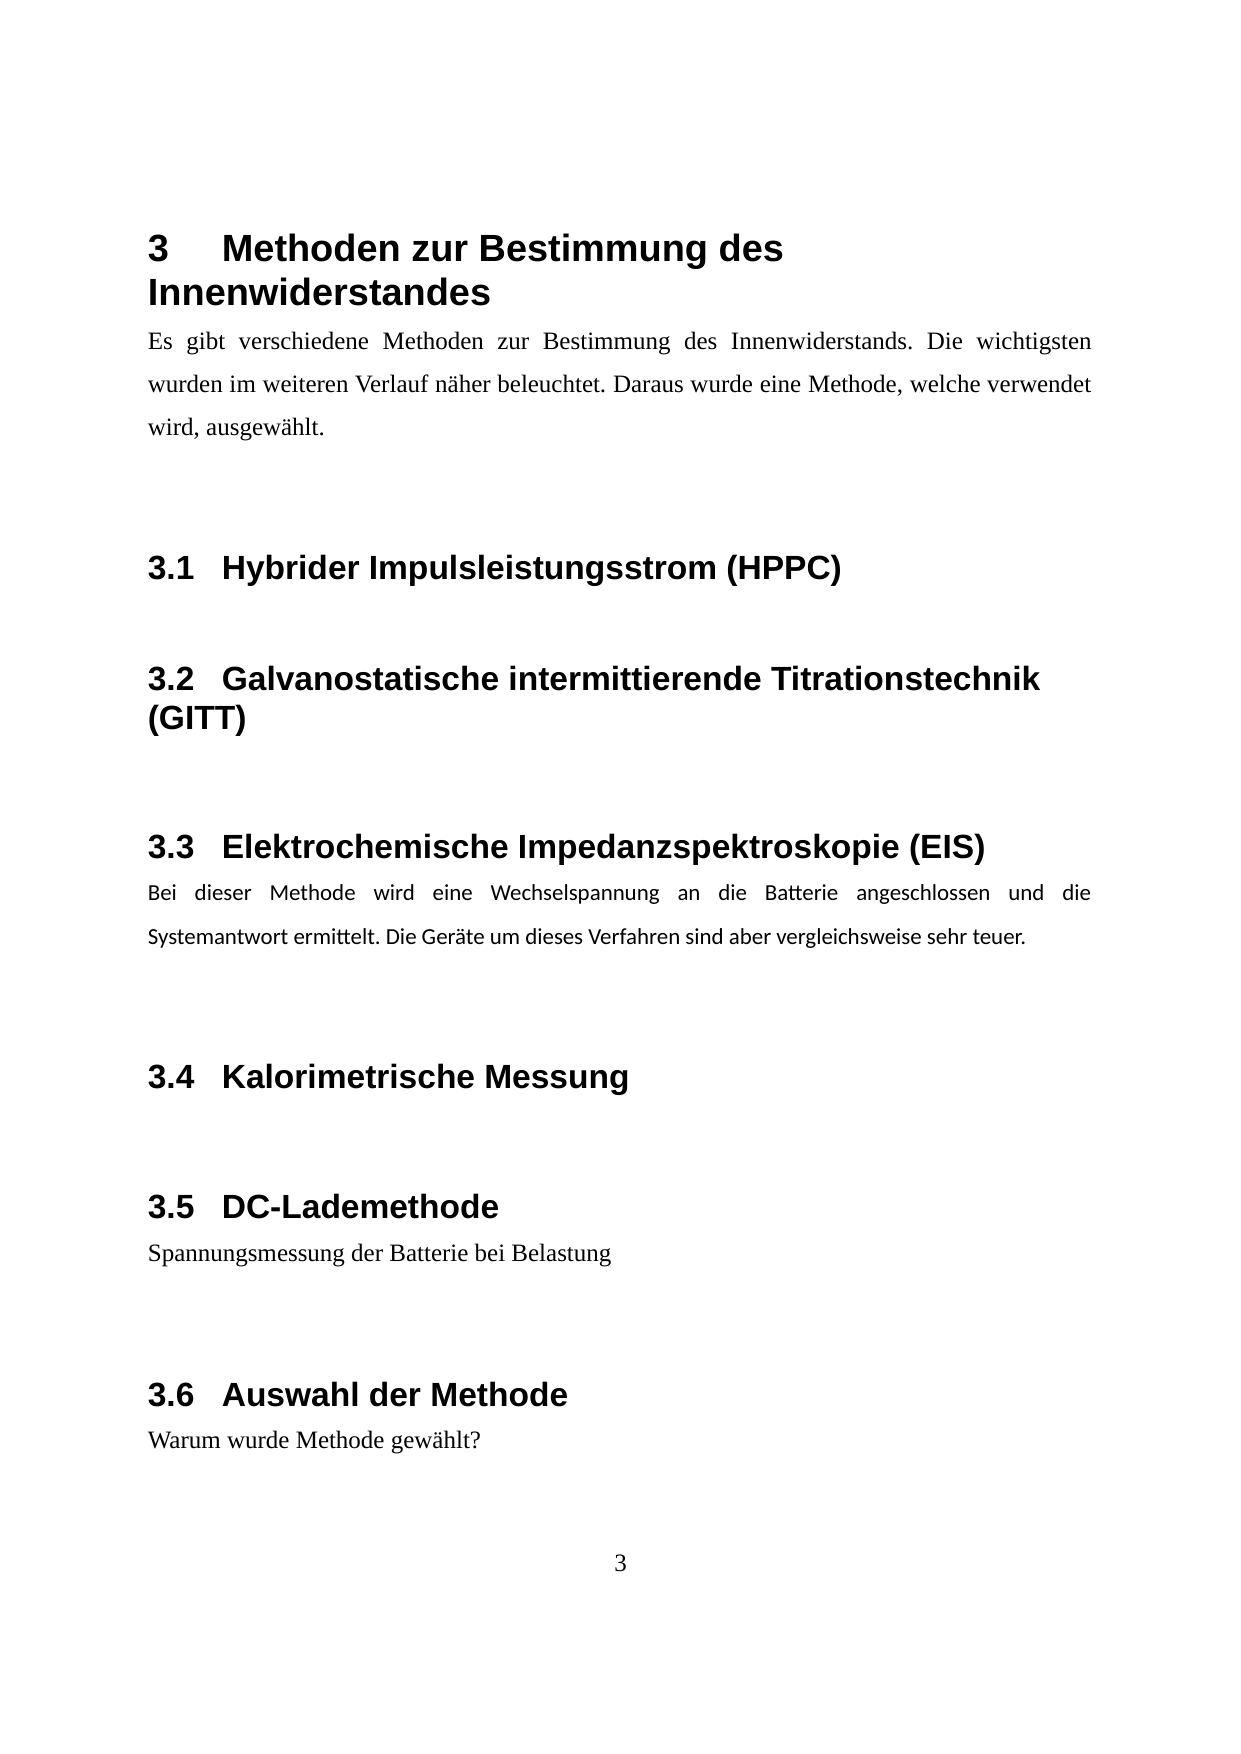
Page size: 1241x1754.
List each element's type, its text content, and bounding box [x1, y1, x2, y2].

subtitle DC-Lademethode [148, 1187, 1093, 1226]
text Warum wurde Methode gewählt? [148, 1426, 1093, 1454]
subtitle Kalorimetrische Messung [148, 1057, 1093, 1096]
text Bei dieser Methode wird eine Wechselspannung an die Batterie angeschlossen und die Systemantwort ermittelt. Die Geräte um dieses Verfahren sind aber vergleichsweise sehr teuer. [148, 878, 1093, 950]
subtitle Elektrochemische Impedanzspektroskopie (EIS) [148, 827, 1093, 866]
subtitle Galvanostatische intermittierende Titrationstechnik (GITT) [148, 659, 1093, 736]
subtitle Methoden zur Bestimmung des Innenwiderstandes [148, 226, 1093, 313]
text Spannungsmessung der Batterie bei Belastung [148, 1238, 1093, 1267]
text Es gibt verschiedene Methoden zur Bestimmung des Innenwiderstands. Die wichtigsten wurden im weiteren Verlauf näher beleuchtet. Daraus wurde eine Methode, welche verwendet wird, ausgewählt. [148, 326, 1093, 441]
subtitle Auswahl der Methode [148, 1374, 1093, 1413]
subtitle Hybrider Impulsleistungsstrom (HPPC) [148, 548, 1093, 626]
